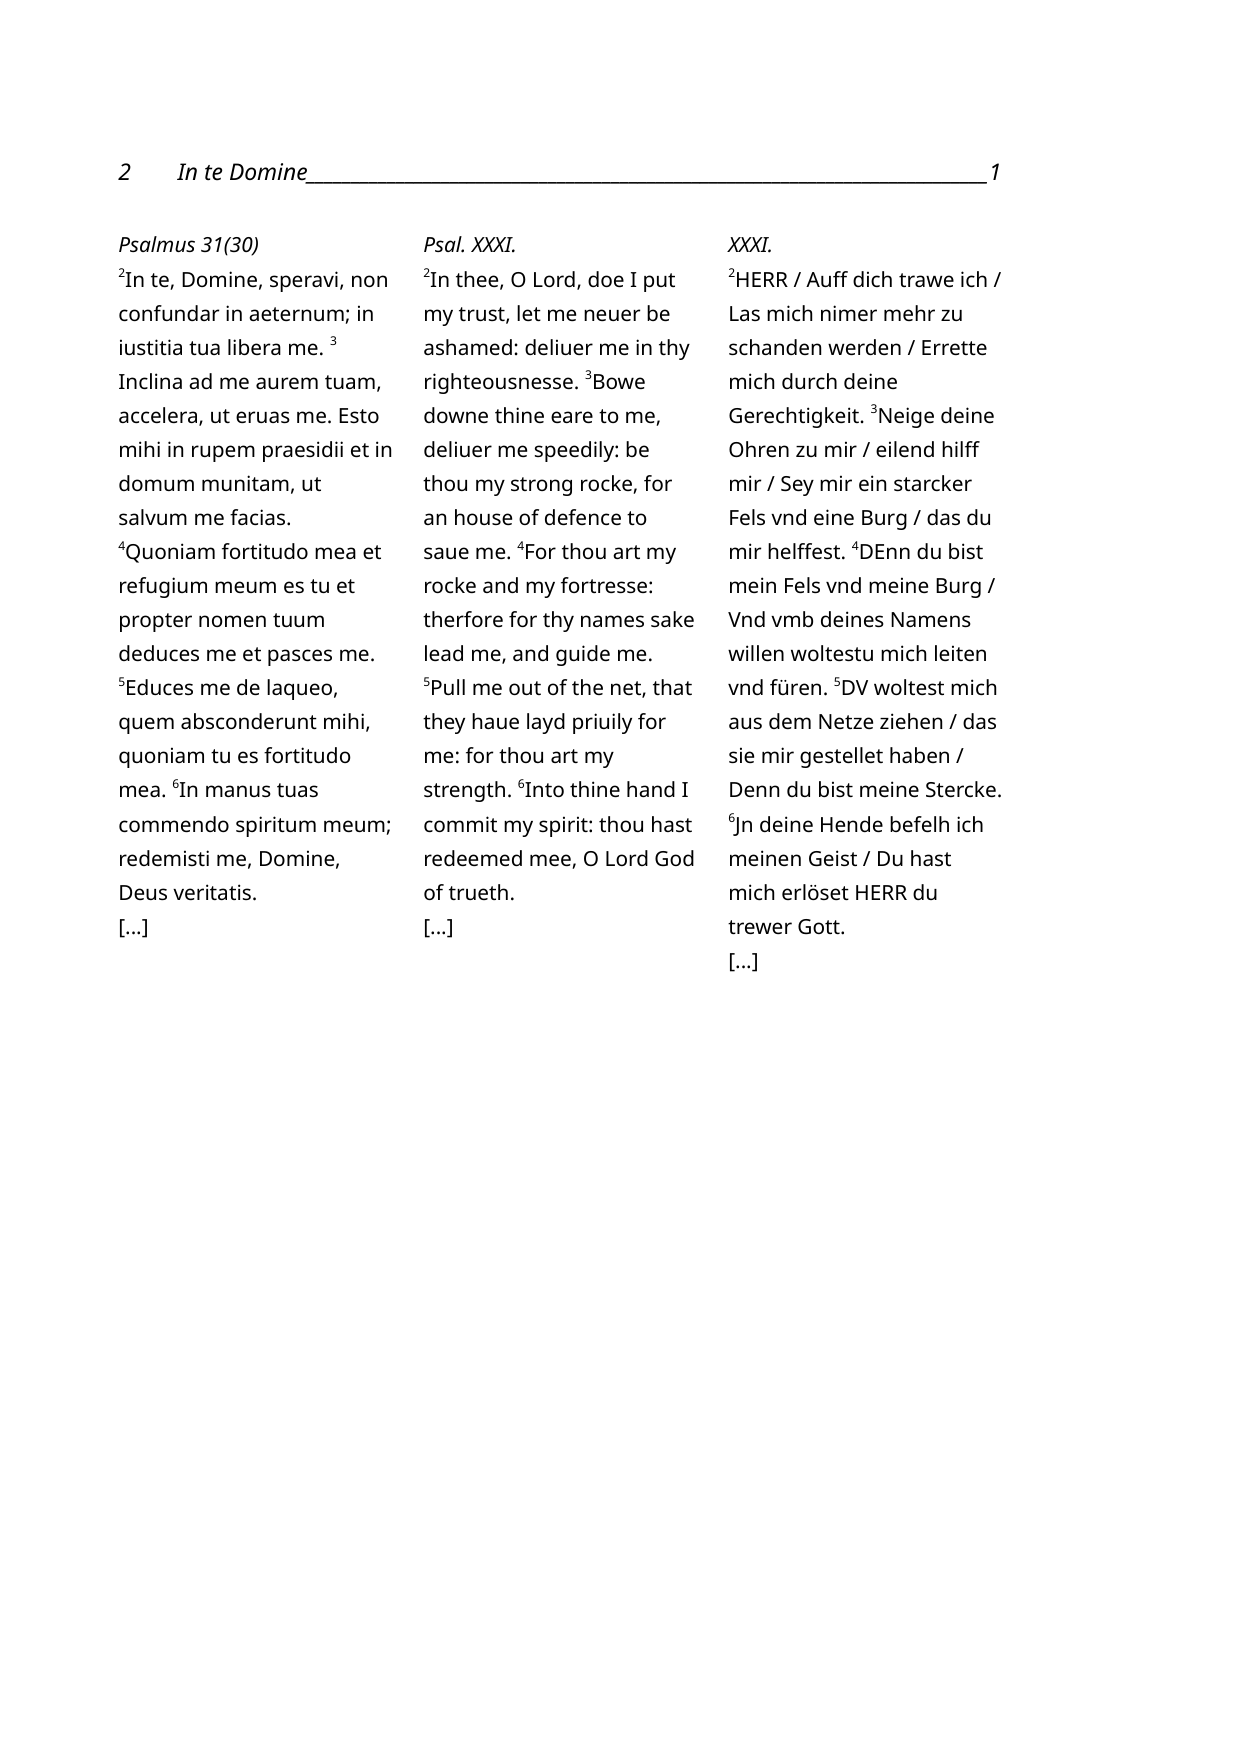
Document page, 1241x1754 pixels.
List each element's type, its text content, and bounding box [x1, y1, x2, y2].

text Psal. XXXI. 2In thee, O Lord, doe I put my trust, let me neuer be ashamed: deliuer me in thy righteousnesse. 3Bowe downe thine eare to me, deliuer me speedily: be thou my strong rocke, for an house of defence to saue me. 4For thou art my rocke and my fortresse: therfore for thy names sake lead me, and guide me. 5Pull me out of the net, that they haue layd priuily for me: for thou art my strength. 6Into thine hand I commit my spirit: thou hast redeemed mee, O Lord God of trueth. [...] [423, 231, 699, 940]
text 2 In te Domine 1 [118, 156, 1004, 187]
text Psalmus 31(30) 2In te, Domine, speravi, non confundar in aeternum; in iustitia tua libera me. 3 Inclina ad me aurem tuam, accelera, ut eruas me. Esto mihi in rupem praesidii et in domum munitam, ut salvum me facias. 4Quoniam fortitudo mea et refugium meum es tu et propter nomen tuum deduces me et pasces me. 5Educes me de laqueo, quem absconderunt mihi, quoniam tu es fortitudo mea. 6In manus tuas commendo spiritum meum; redemisti me, Domine, Deus veritatis. [...] [118, 231, 394, 940]
text XXXI. 2HERR / Auff dich trawe ich / Las mich nimer mehr zu schanden werden / Errette mich durch deine Gerechtigkeit. 3Neige deine Ohren zu mir / eilend hilff mir / Sey mir ein starcker Fels vnd eine Burg / das du mir helffest. 4DEnn du bist mein Fels vnd meine Burg / Vnd vmb deines Namens willen woltestu mich leiten vnd füren. 5DV woltest mich aus dem Netze ziehen / das sie mir gestellet haben / Denn du bist meine Stercke. 6Jn deine Hende befelh ich meinen Geist / Du hast mich erlöset HERR du trewer Gott. [...] [728, 231, 1004, 974]
